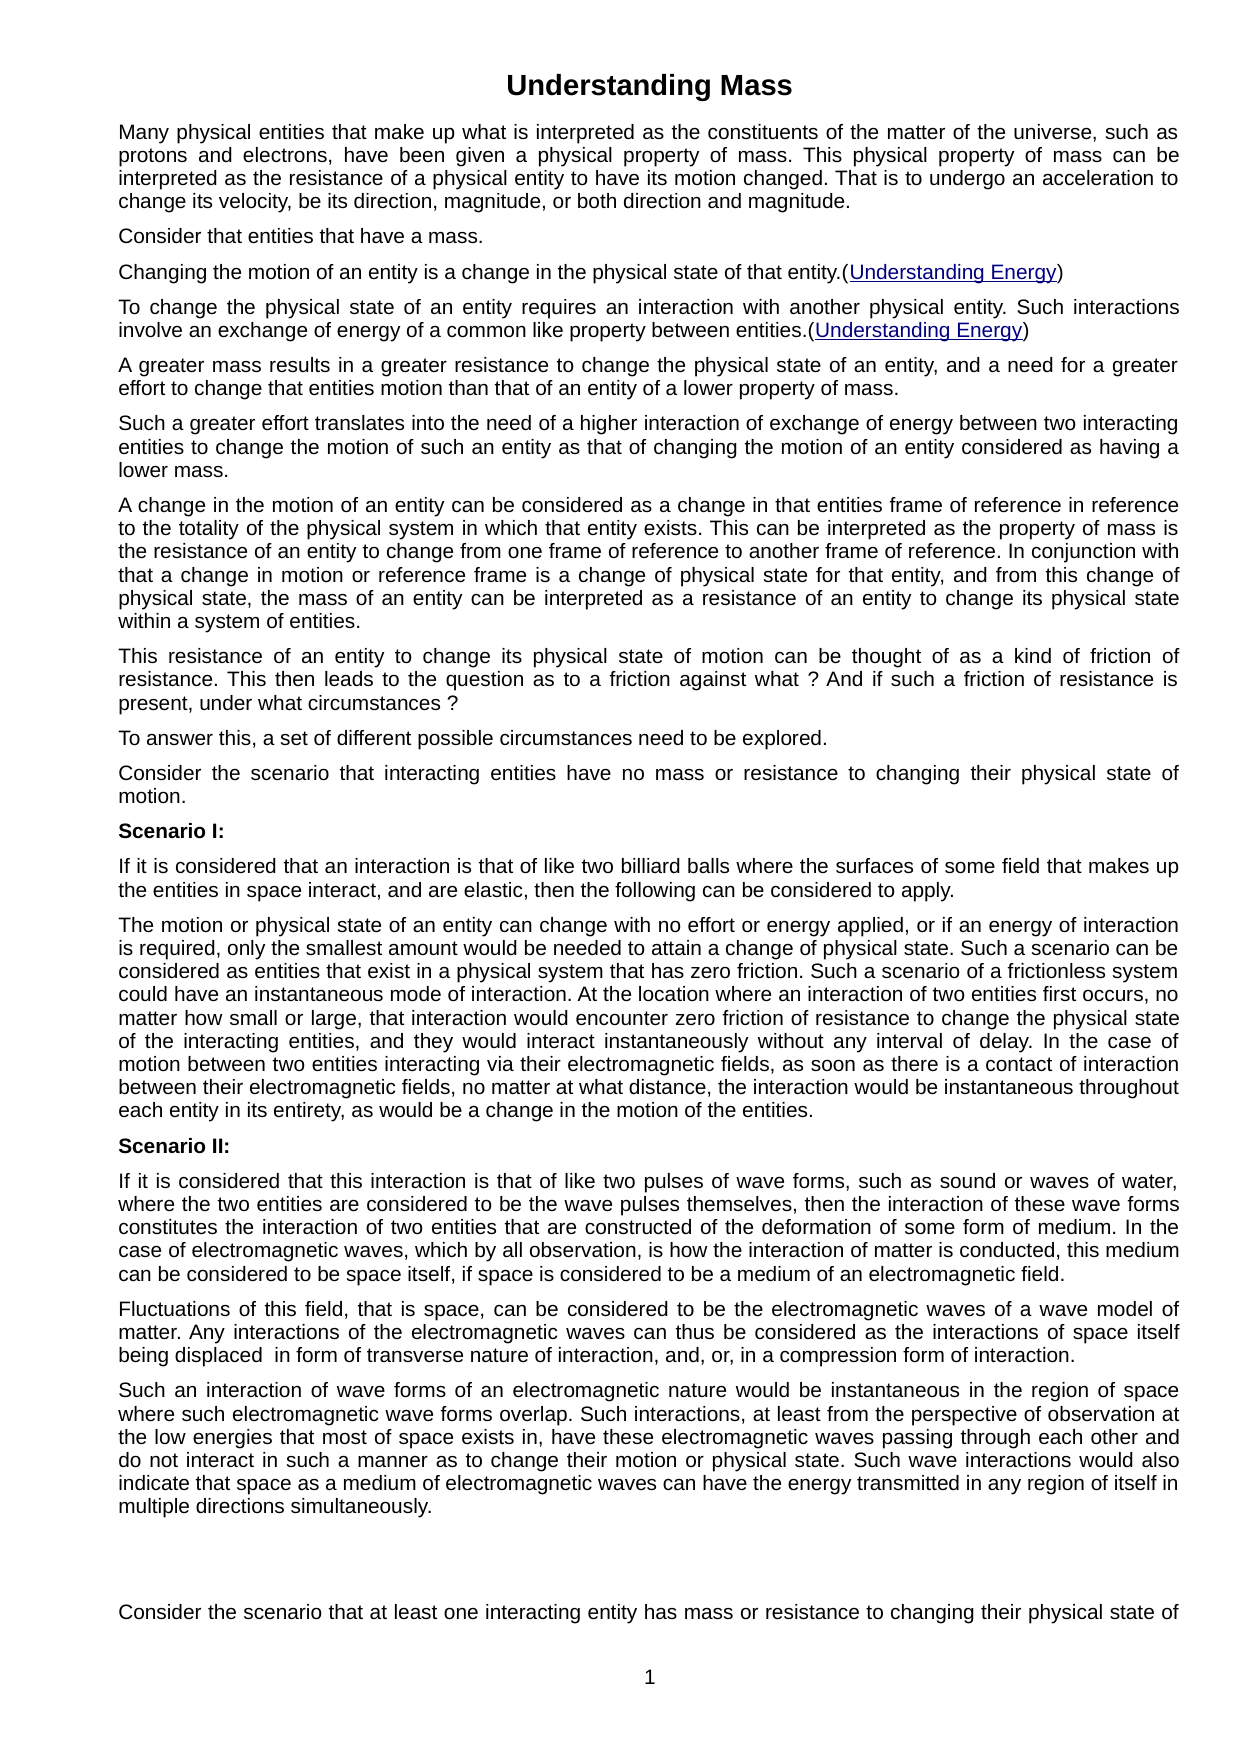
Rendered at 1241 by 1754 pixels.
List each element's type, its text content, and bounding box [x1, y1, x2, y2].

text Changing the motion of an entity is a change in the physical state of that entity.(Understanding Energy) [118, 260, 1181, 283]
text The motion or physical state of an entity can change with no effort or energy applied, or if an energy of interaction is required, only the smallest amount would be needed to attain a change of physical state. Such a scenario can be considered as entities that exist in a physical system that has zero friction. Such a scenario of a frictionless system could have an instantaneous mode of interaction. At the location where an interaction of two entities first occurs, no matter how small or large, that interaction would encounter zero friction of resistance to change the physical state of the interacting entities, and they would interact instantaneously without any interval of delay. In the case of motion between two entities interacting via their electromagnetic fields, as soon as there is a contact of interaction between their electromagnetic fields, no matter at what distance, the interaction would be instantaneous throughout each entity in its entirety, as would be a change in the motion of the entities. [118, 913, 1181, 1122]
text To answer this, a set of different possible circumstances need to be explored. [118, 726, 1181, 749]
subtitle Understanding Mass [118, 69, 1181, 102]
text Fluctuations of this field, that is space, can be considered to be the electromagnetic waves of a wave model of matter. Any interactions of the electromagnetic waves can thus be considered as the interactions of space itself being displaced in form of transverse nature of interaction, and, or, in a compression form of interaction. [118, 1297, 1181, 1367]
text Consider the scenario that interacting entities have no mass or resistance to changing their physical state of motion. [118, 761, 1181, 808]
text Such an interaction of wave forms of an electromagnetic nature would be instantaneous in the region of space where such electromagnetic wave forms overlap. Such interactions, at least from the perspective of observation at the low energies that most of space exists in, have these electromagnetic waves passing through each other and do not interact in such a manner as to change their motion or physical state. Such wave interactions would also indicate that space as a medium of electromagnetic waves can have the energy transmitted in any region of itself in multiple directions simultaneously. [118, 1379, 1181, 1518]
text A greater mass results in a greater resistance to change the physical state of an entity, and a need for a greater effort to change that entities motion than that of an entity of a lower property of mass. [118, 354, 1181, 400]
text If it is considered that this interaction is that of like two pulses of wave forms, such as sound or waves of water, where the two entities are considered to be the wave pulses themselves, then the interaction of these wave forms constitutes the interaction of two entities that are constructed of the deformation of some form of medium. In the case of electromagnetic waves, which by all observation, is how the interaction of matter is conducted, this medium can be considered to be space itself, if space is considered to be a medium of an electromagnetic field. [118, 1169, 1181, 1285]
text Such a greater effort translates into the need of a higher interaction of exchange of energy between two interacting entities to change the motion of such an entity as that of changing the motion of an entity considered as having a lower mass. [118, 412, 1181, 482]
text Consider that entities that have a mass. [118, 225, 1181, 248]
text If it is considered that an interaction is that of like two billiard balls where the surfaces of some field that makes up the entities in space interact, and are elastic, then the following can be considered to apply. [118, 855, 1181, 901]
text Scenario I: [118, 820, 1181, 843]
text Consider the scenario that at least one interacting entity has mass or resistance to changing their physical state of [118, 1600, 1181, 1623]
text To change the physical state of an entity requires an interaction with another physical entity. Such interactions involve an exchange of energy of a common like property between entities.(Understanding Energy) [118, 295, 1181, 342]
text A change in the motion of an entity can be considered as a change in that entities frame of reference in reference to the totality of the physical system in which that entity exists. This can be interpreted as the property of mass is the resistance of an entity to change from one frame of reference to another frame of reference. In conjunction with that a change in motion or reference frame is a change of physical state for that entity, and from this change of physical state, the mass of an entity can be interpreted as a resistance of an entity to change its physical state within a system of entities. [118, 493, 1181, 633]
text Scenario II: [118, 1134, 1181, 1157]
text Many physical entities that make up what is interpreted as the constituents of the matter of the universe, such as protons and electrons, have been given a physical property of mass. This physical property of mass can be interpreted as the resistance of a physical entity to have its motion changed. That is to undergo an acceleration to change its velocity, be its direction, magnitude, or both direction and magnitude. [118, 120, 1181, 213]
text This resistance of an entity to change its physical state of motion can be thought of as a kind of friction of resistance. This then leads to the question as to a friction against what ? And if such a friction of resistance is present, under what circumstances ? [118, 645, 1181, 714]
